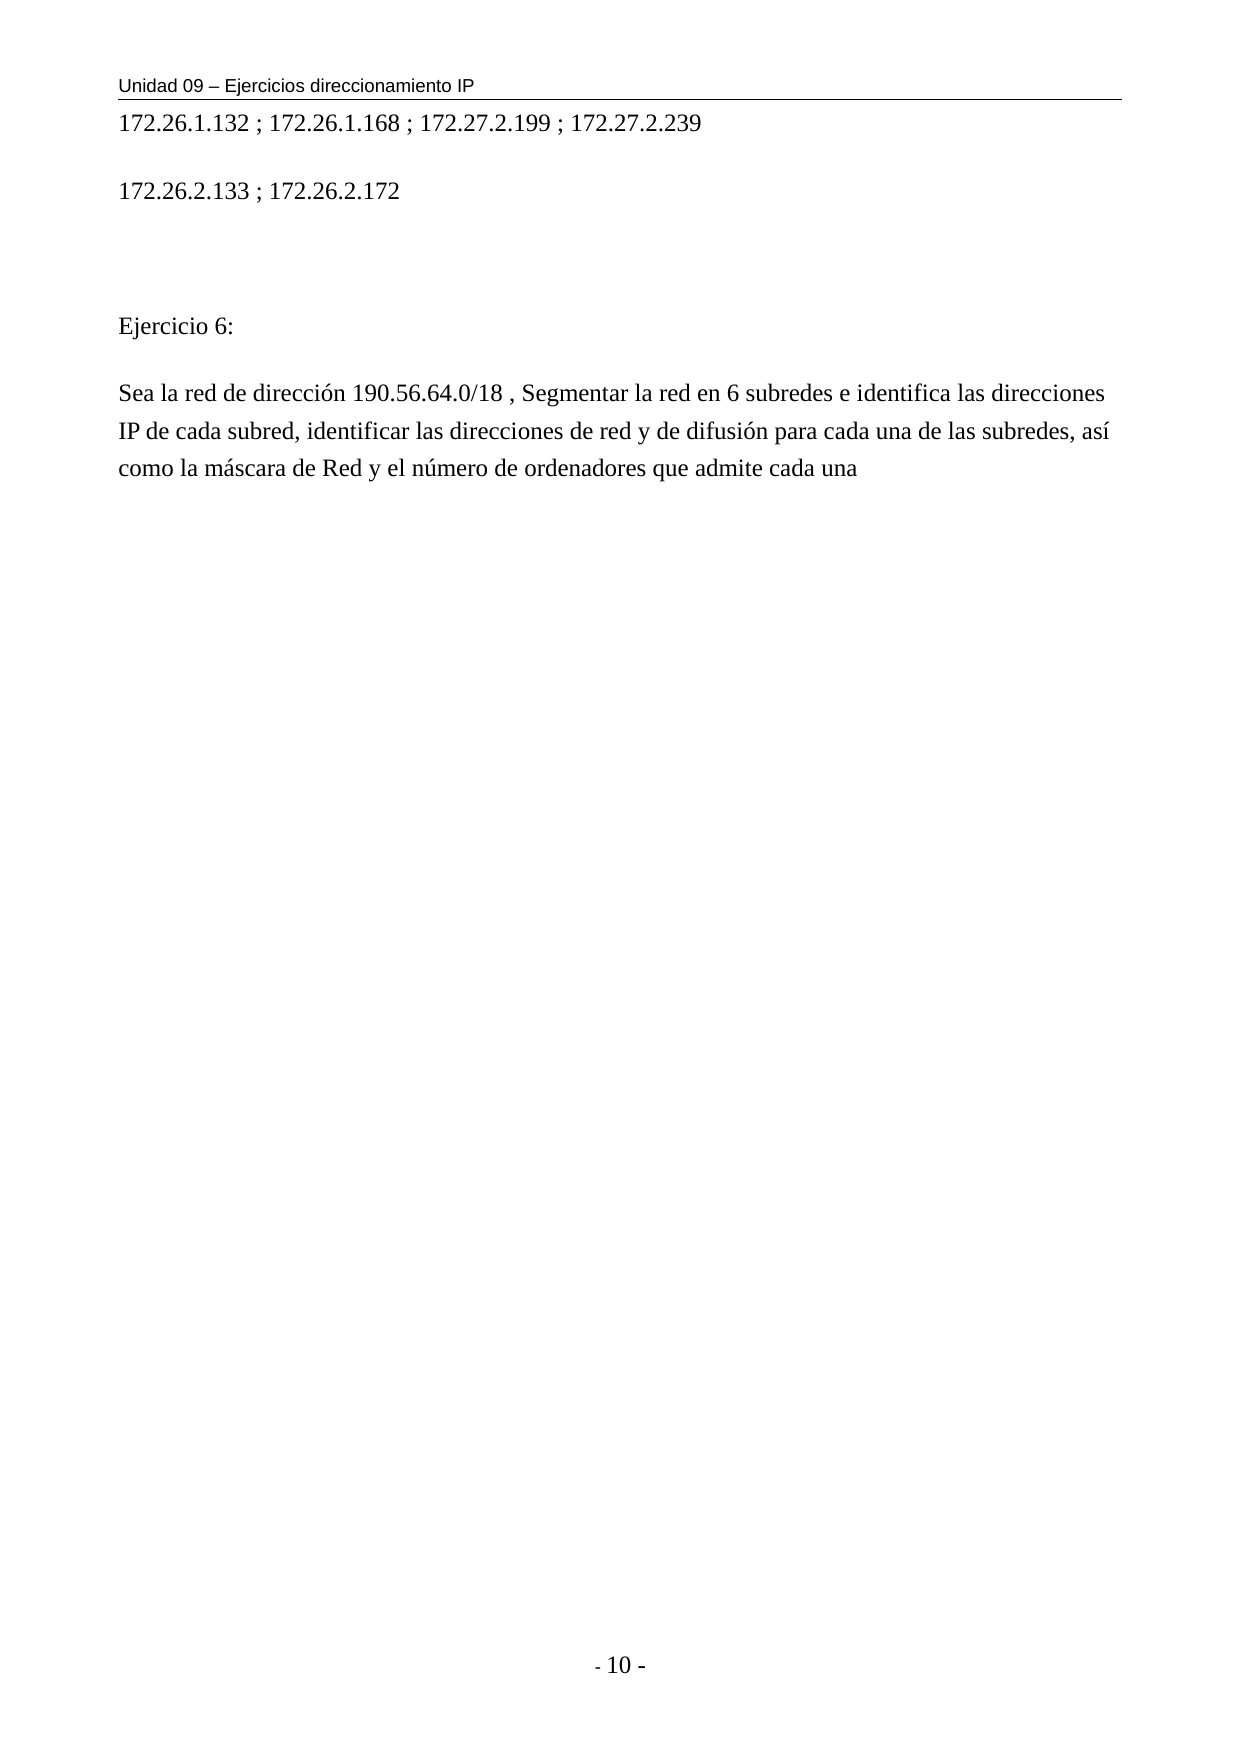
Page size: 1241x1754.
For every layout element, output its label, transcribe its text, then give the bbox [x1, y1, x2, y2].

text 172.26.1.132 ; 172.26.1.168 ; 172.27.2.199 ; 172.27.2.239 [118, 100, 1122, 137]
text Ejercicio 6: [118, 302, 1122, 340]
text 172.26.2.133 ; 172.26.2.172 [118, 167, 1122, 205]
text Sea la red de dirección 190.56.64.0/18 , Segmentar la red en 6 subredes e identifica las direcciones IP de cada subred, identificar las direcciones de red y de difusión para cada una de las subredes, así como la máscara de Red y el número de ordenadores que admite cada una [118, 370, 1122, 482]
